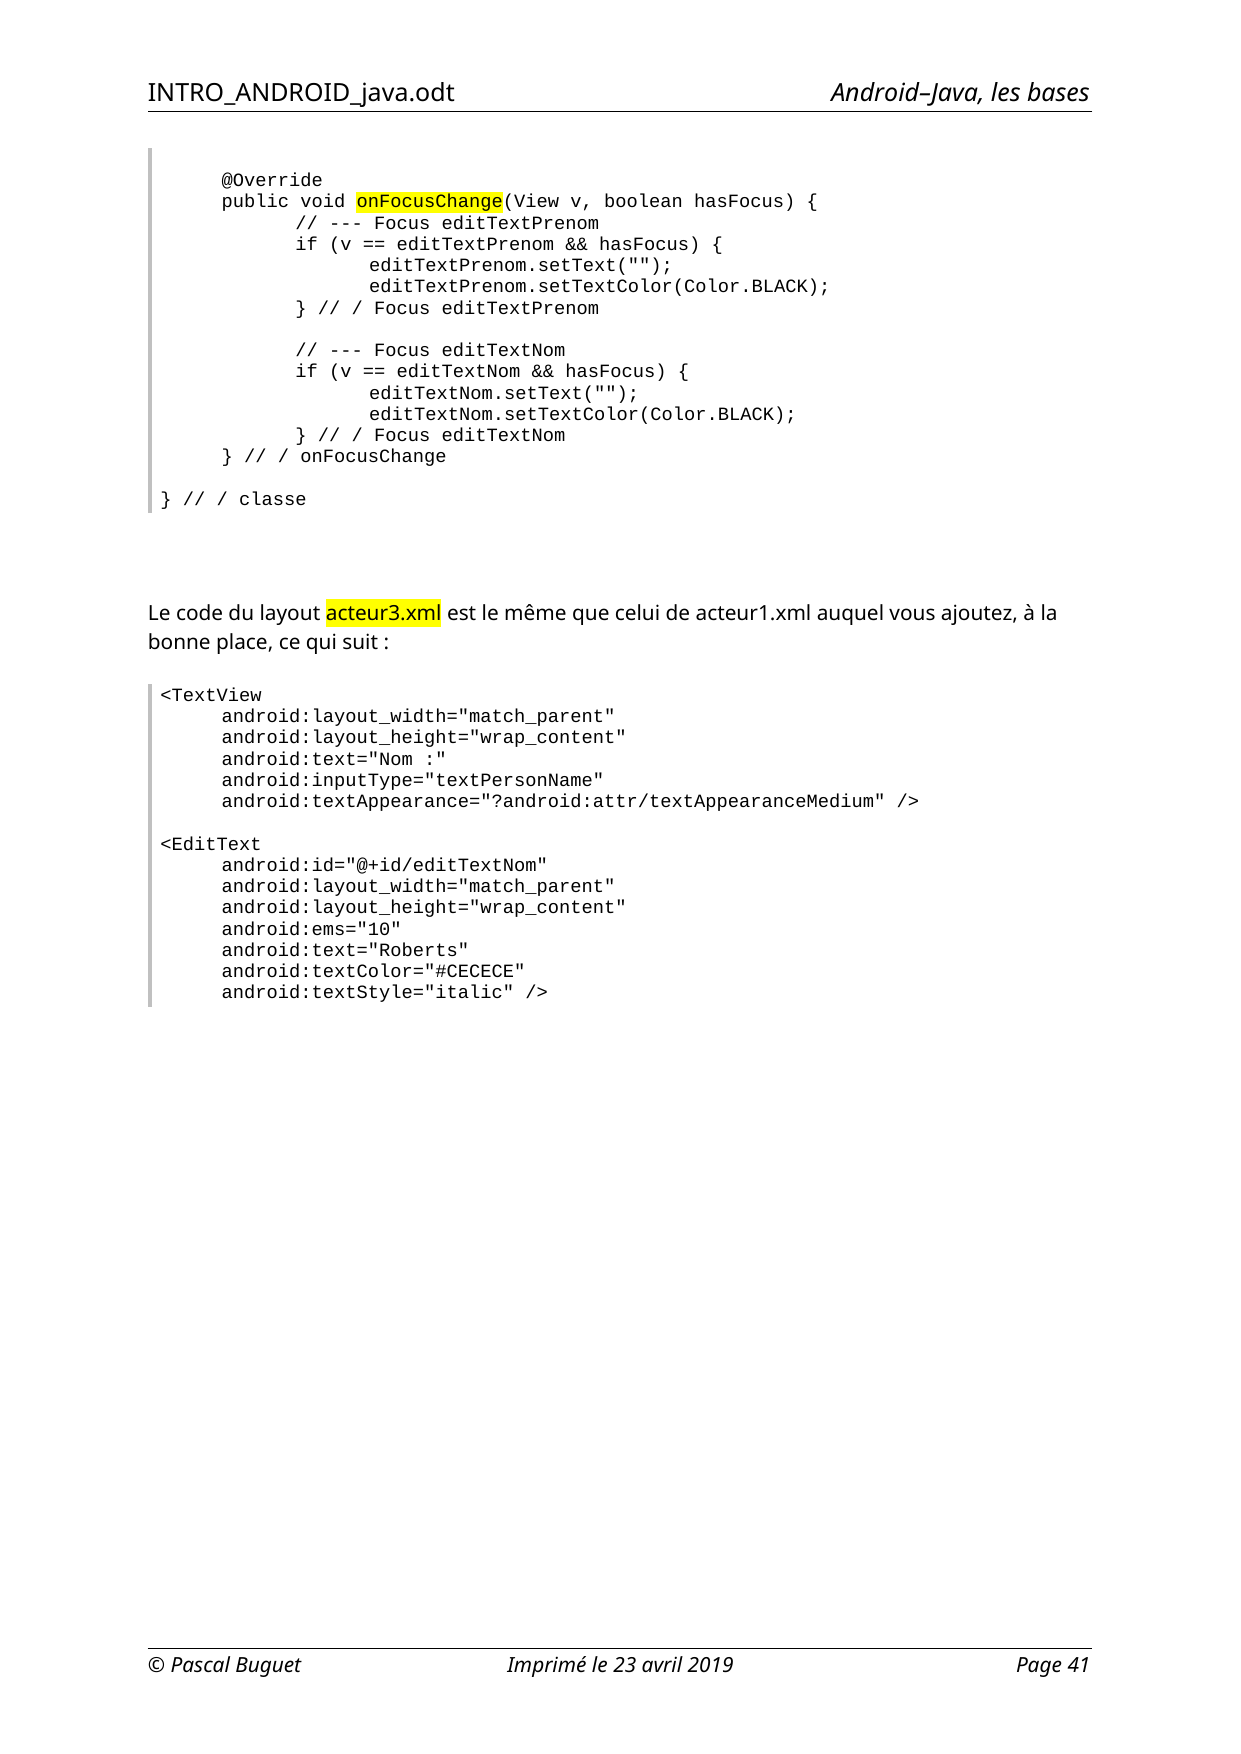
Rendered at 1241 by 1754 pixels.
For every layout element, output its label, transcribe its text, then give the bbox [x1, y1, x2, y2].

text public void onFocusChange(View v, boolean hasFocus) { [152, 192, 1092, 213]
text android:textStyle="italic" /> [152, 983, 1092, 1007]
text android:text="Roberts" [152, 941, 1092, 962]
text } // / Focus editTextPrenom [152, 298, 1092, 320]
text } // / classe [152, 490, 1092, 513]
text android:layout_height="wrap_content" [152, 728, 1092, 749]
text android:textAppearance="?android:attr/textAppearanceMedium" /> [152, 792, 1092, 813]
text editTextNom.setText(""); [152, 383, 1092, 405]
text android:textColor="#CECECE" [152, 962, 1092, 983]
text editTextPrenom.setTextColor(Color.BLACK); [152, 277, 1092, 298]
text if (v == editTextNom && hasFocus) { [152, 362, 1092, 383]
text android:text="Nom :" [152, 749, 1092, 771]
text } // / Focus editTextNom [152, 426, 1092, 447]
text <EditText [152, 834, 1092, 856]
text android:id="@+id/editTextNom" [152, 856, 1092, 877]
text @Override [152, 171, 1092, 192]
text android:layout_width="match_parent" [152, 707, 1092, 728]
text // --- Focus editTextNom [152, 341, 1092, 362]
text android:layout_height="wrap_content" [152, 898, 1092, 919]
text android:inputType="textPersonName" [152, 771, 1092, 792]
text android:ems="10" [152, 919, 1092, 941]
text Le code du layout acteur3.xml est le même que celui de acteur1.xml auquel vous ajoutez, à la bonne place, ce qui suit : [148, 598, 1092, 655]
text } // / onFocusChange [152, 447, 1092, 468]
text if (v == editTextPrenom && hasFocus) { [152, 235, 1092, 256]
text // --- Focus editTextPrenom [152, 213, 1092, 235]
text android:layout_width="match_parent" [152, 877, 1092, 898]
text editTextNom.setTextColor(Color.BLACK); [152, 405, 1092, 426]
text <TextView [152, 684, 1092, 707]
text editTextPrenom.setText(""); [152, 256, 1092, 277]
